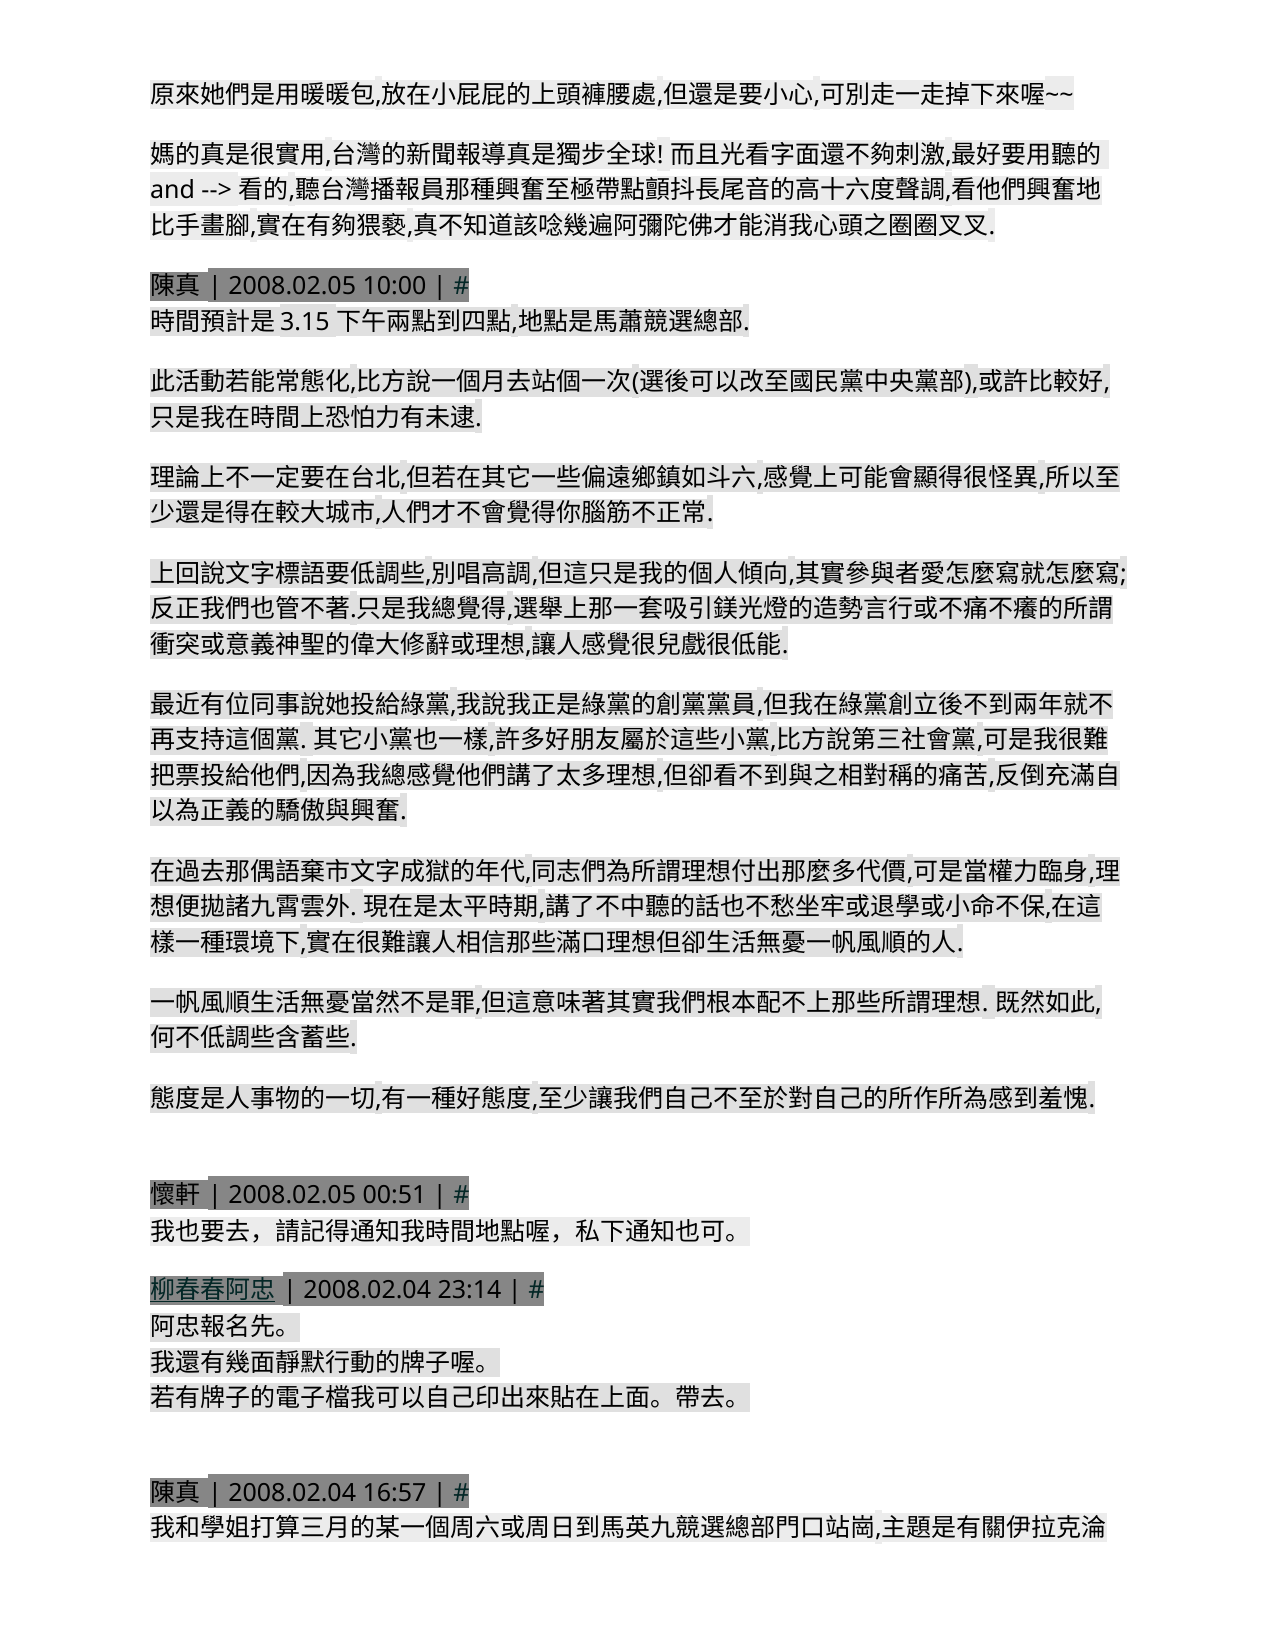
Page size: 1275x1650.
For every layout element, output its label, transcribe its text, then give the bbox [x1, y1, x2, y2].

text 此活動若能常態化,比方說一個月去站個一次(選後可以改至國民黨中央黨部),或許比較好,只是我在時間上恐怕力有未逮. [150, 362, 1125, 433]
text 態度是人事物的一切,有一種好態度,至少讓我們自己不至於對自己的所作所為感到羞愧. [150, 1079, 1125, 1150]
text 陳真 | 2008.02.04 16:57 | # [150, 1473, 1125, 1508]
text 時間預計是3.15 下午兩點到四點,地點是馬蕭競選總部. [150, 302, 1125, 337]
text 在過去那偶語棄市文字成獄的年代,同志們為所謂理想付出那麼多代價,可是當權力臨身,理想便拋諸九霄雲外. 現在是太平時期,講了不中聽的話也不愁坐牢或退學或小命不保,在這樣一種環境下,實在很難讓人相信那些滿口理想但卻生活無憂一帆風順的人. [150, 852, 1125, 958]
text 陳真 | 2008.02.05 10:00 | # [150, 267, 1125, 302]
text 阿忠報名先。 我還有幾面靜默行動的牌子喔。 若有牌子的電子檔我可以自己印出來貼在上面。帶去。 [150, 1306, 1125, 1448]
text 上回說文字標語要低調些,別唱高調,但這只是我的個人傾向,其實參與者愛怎麼寫就怎麼寫;反正我們也管不著.只是我總覺得,選舉上那一套吸引鎂光燈的造勢言行或不痛不癢的所謂衝突或意義神聖的偉大修辭或理想,讓人感覺很兒戲很低能. [150, 554, 1125, 660]
text 我和學姐打算三月的某一個周六或周日到馬英九競選總部門口站崗,主題是有關伊拉克淪 [150, 1508, 1125, 1544]
text 我也要去，請記得通知我時間地點喔，私下通知也可。 [150, 1210, 1125, 1246]
text 最近有位同事說她投給綠黨,我說我正是綠黨的創黨黨員,但我在綠黨創立後不到兩年就不再支持這個黨. 其它小黨也一樣,許多好朋友屬於這些小黨,比方說第三社會黨,可是我很難把票投給他們,因為我總感覺他們講了太多理想,但卻看不到與之相對稱的痛苦,反倒充滿自以為正義的驕傲與興奮. [150, 685, 1125, 827]
text 一帆風順生活無憂當然不是罪,但這意味著其實我們根本配不上那些所謂理想. 既然如此,何不低調些含蓄些. [150, 983, 1125, 1054]
text 原來她們是用暖暖包,放在小屁屁的上頭褲腰處,但還是要小心,可別走一走掉下來喔~~ [150, 75, 1125, 110]
text 媽的真是很實用,台灣的新聞報導真是獨步全球! 而且光看字面還不夠刺激,最好要用聽的 and --> 看的,聽台灣播報員那種興奮至極帶點顫抖長尾音的高十六度聲調,看他們興奮地比手畫腳,實在有夠猥褻,真不知道該唸幾遍阿彌陀佛才能消我心頭之圈圈叉叉. [150, 135, 1125, 242]
text 懷軒 | 2008.02.05 00:51 | # [150, 1175, 1125, 1210]
text 理論上不一定要在台北,但若在其它一些偏遠鄉鎮如斗六,感覺上可能會顯得很怪異,所以至少還是得在較大城市,人們才不會覺得你腦筋不正常. [150, 458, 1125, 529]
text 柳春春阿忠 | 2008.02.04 23:14 | # [150, 1271, 1125, 1306]
